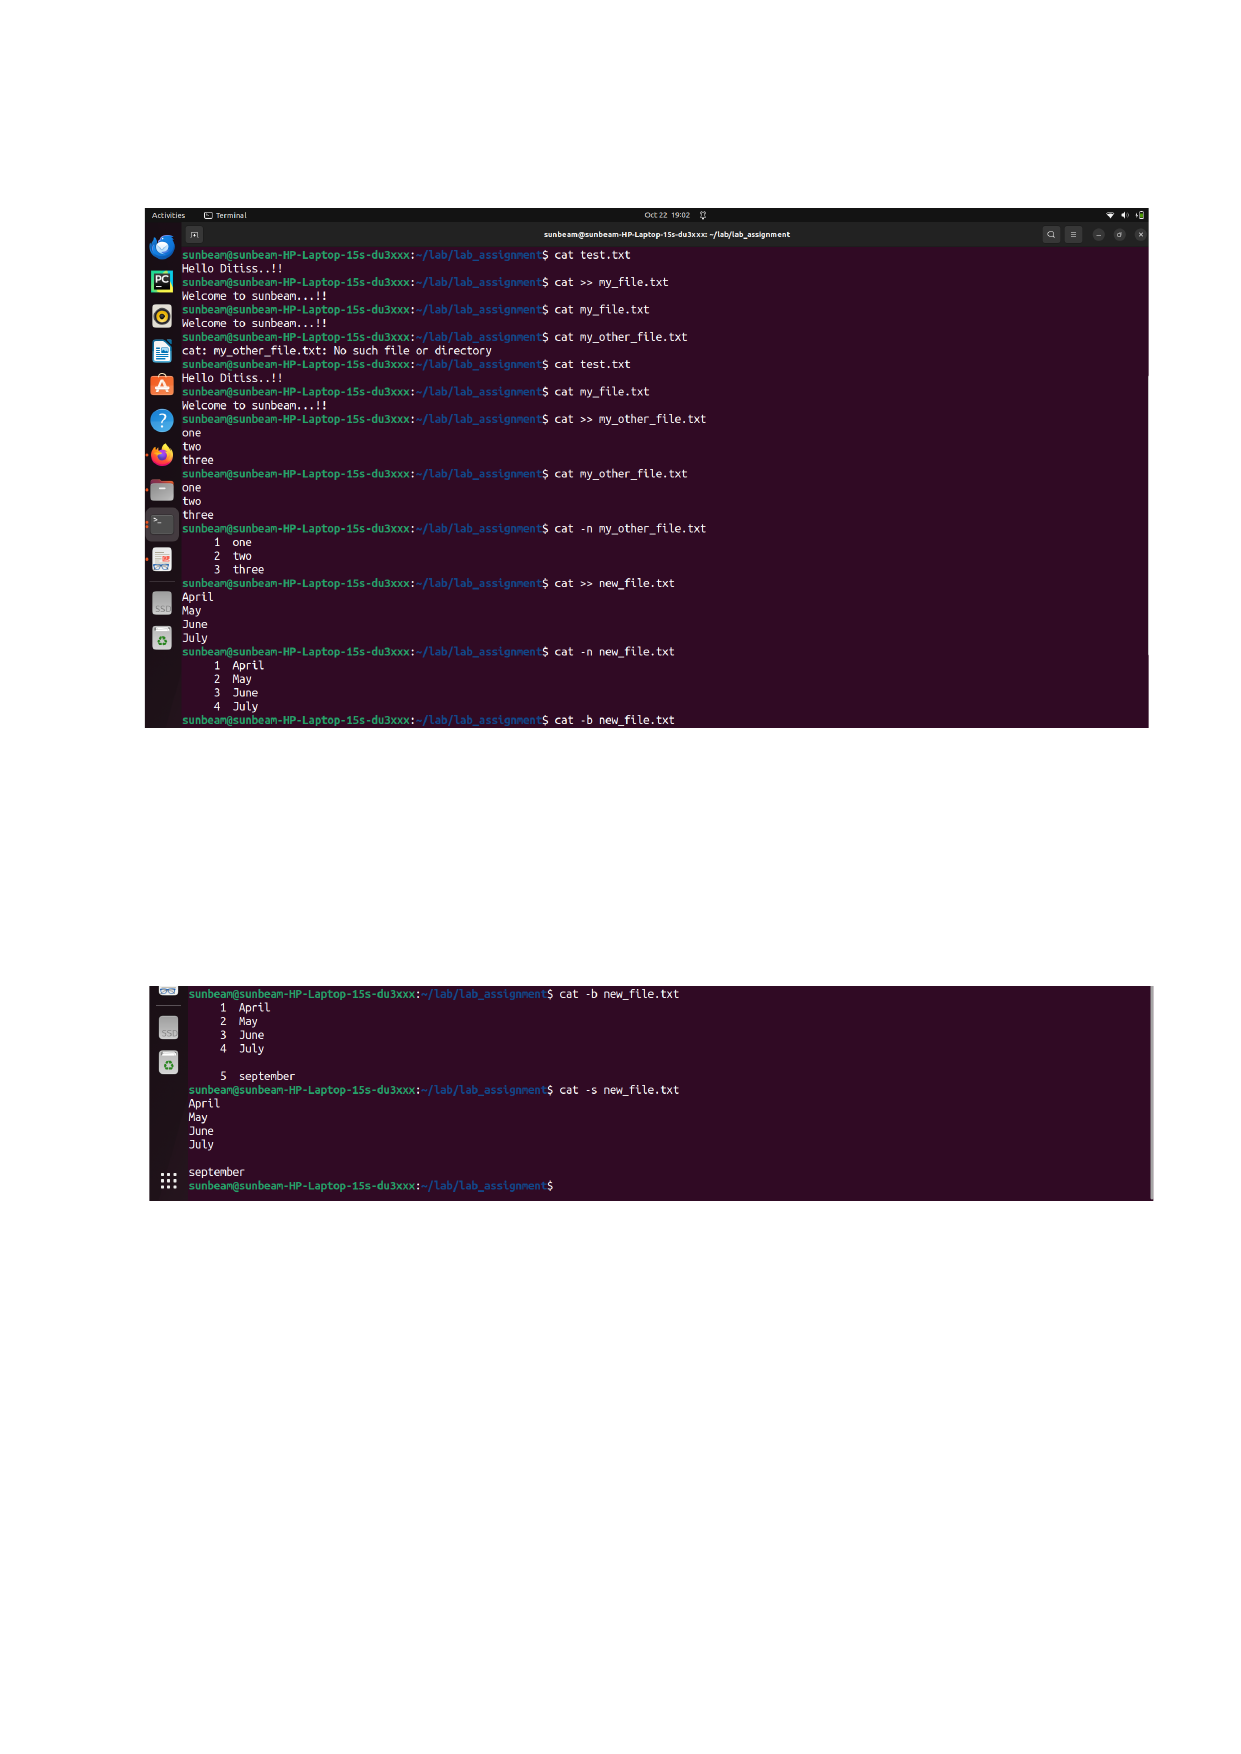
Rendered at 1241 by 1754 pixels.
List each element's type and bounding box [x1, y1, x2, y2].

picture [149, 986, 1154, 1201]
picture [144, 208, 1149, 728]
